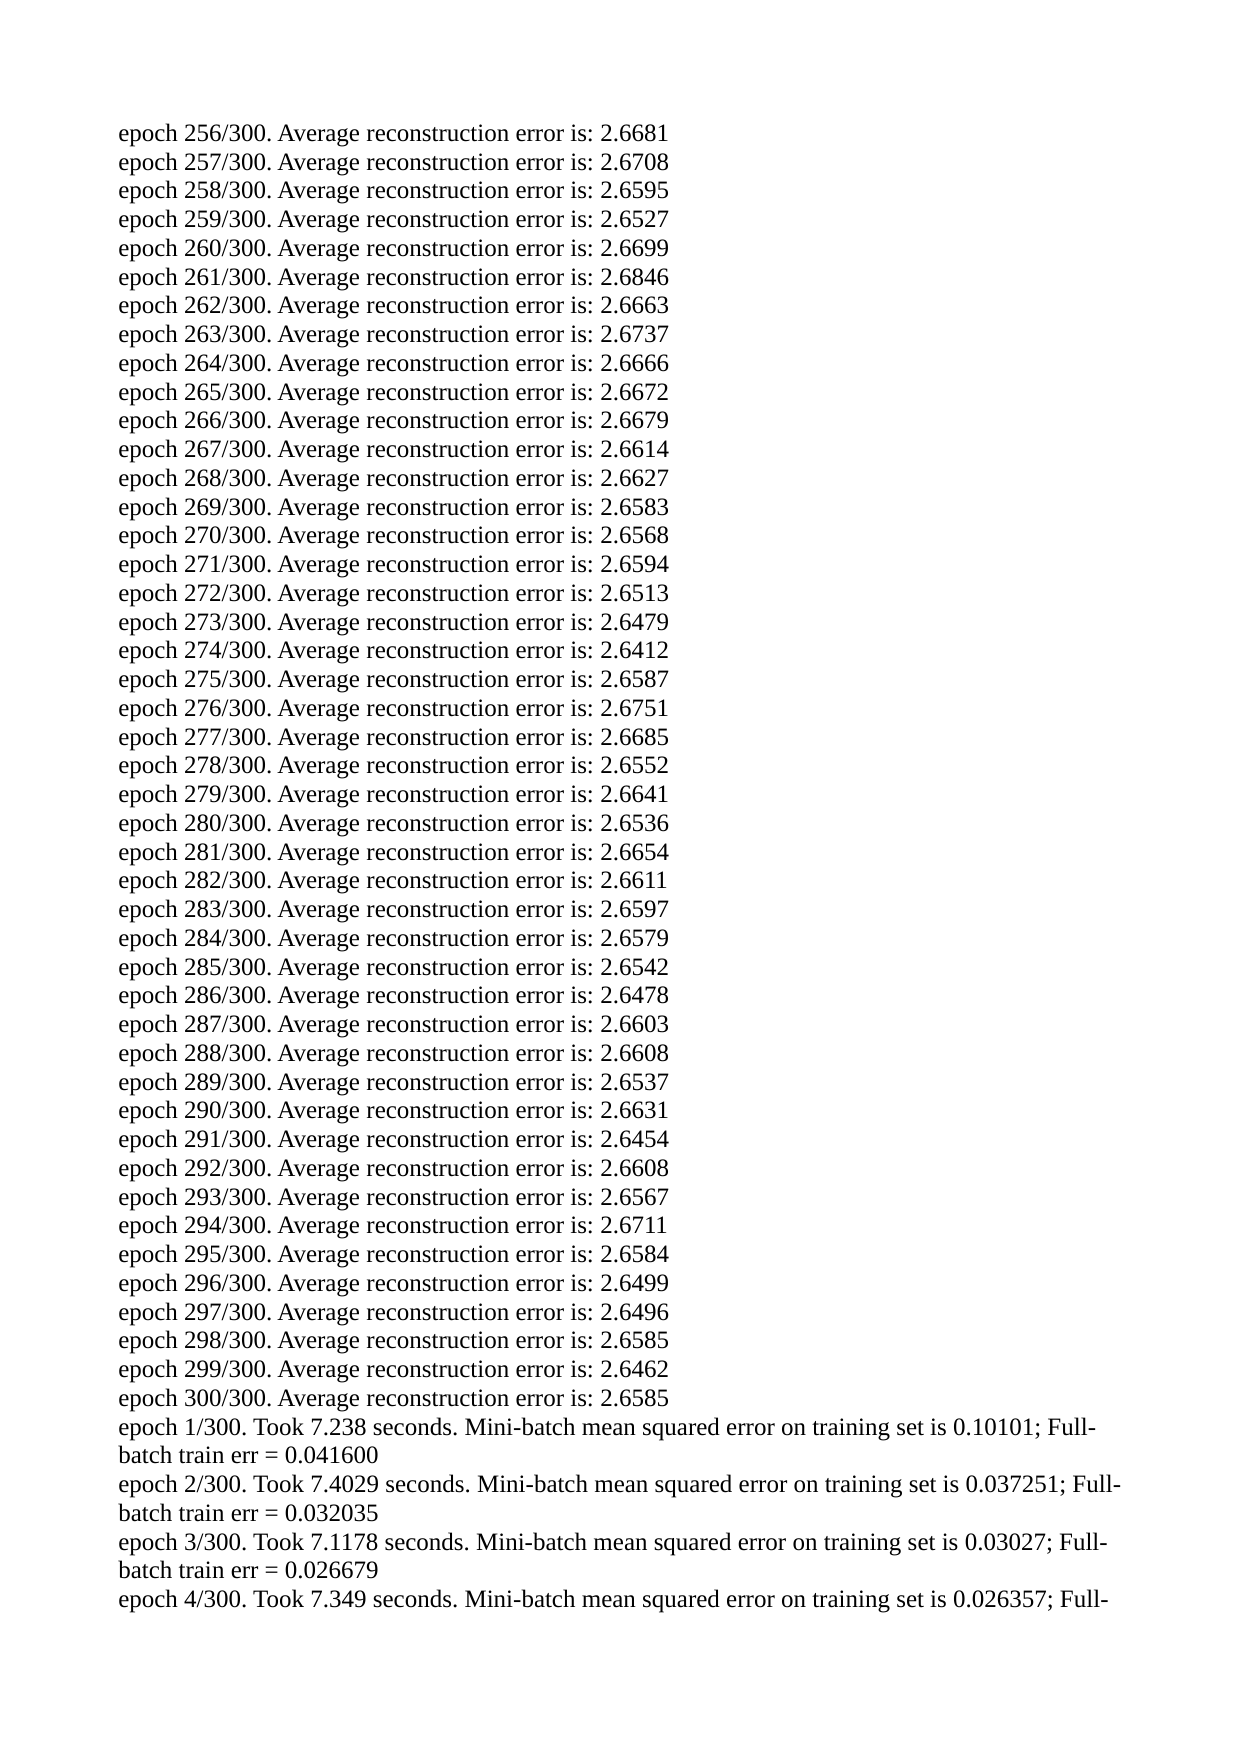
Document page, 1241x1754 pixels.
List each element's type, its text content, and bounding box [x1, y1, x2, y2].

text epoch 261/300. Average reconstruction error is: 2.6846 [118, 262, 1122, 291]
text epoch 283/300. Average reconstruction error is: 2.6597 [118, 894, 1122, 923]
text epoch 270/300. Average reconstruction error is: 2.6568 [118, 521, 1122, 549]
text epoch 268/300. Average reconstruction error is: 2.6627 [118, 463, 1122, 492]
text epoch 298/300. Average reconstruction error is: 2.6585 [118, 1326, 1122, 1354]
text epoch 292/300. Average reconstruction error is: 2.6608 [118, 1153, 1122, 1182]
text epoch 297/300. Average reconstruction error is: 2.6496 [118, 1297, 1122, 1326]
text epoch 258/300. Average reconstruction error is: 2.6595 [118, 176, 1122, 204]
text epoch 3/300. Took 7.1178 seconds. Mini-batch mean squared error on training set is 0.03027; Full-batch train err = 0.026679 [118, 1527, 1122, 1584]
text epoch 1/300. Took 7.238 seconds. Mini-batch mean squared error on training set is 0.10101; Full-batch train err = 0.041600 [118, 1412, 1122, 1469]
text epoch 280/300. Average reconstruction error is: 2.6536 [118, 808, 1122, 837]
text epoch 269/300. Average reconstruction error is: 2.6583 [118, 492, 1122, 521]
text epoch 277/300. Average reconstruction error is: 2.6685 [118, 722, 1122, 751]
text epoch 265/300. Average reconstruction error is: 2.6672 [118, 377, 1122, 406]
text epoch 2/300. Took 7.4029 seconds. Mini-batch mean squared error on training set is 0.037251; Full-batch train err = 0.032035 [118, 1469, 1122, 1527]
text epoch 284/300. Average reconstruction error is: 2.6579 [118, 923, 1122, 952]
text epoch 272/300. Average reconstruction error is: 2.6513 [118, 578, 1122, 607]
text epoch 288/300. Average reconstruction error is: 2.6608 [118, 1038, 1122, 1067]
text epoch 278/300. Average reconstruction error is: 2.6552 [118, 751, 1122, 779]
text epoch 291/300. Average reconstruction error is: 2.6454 [118, 1124, 1122, 1153]
text epoch 282/300. Average reconstruction error is: 2.6611 [118, 866, 1122, 894]
text epoch 4/300. Took 7.349 seconds. Mini-batch mean squared error on training set is 0.026357; Full- [118, 1584, 1122, 1613]
text epoch 260/300. Average reconstruction error is: 2.6699 [118, 233, 1122, 262]
text epoch 290/300. Average reconstruction error is: 2.6631 [118, 1096, 1122, 1124]
text epoch 281/300. Average reconstruction error is: 2.6654 [118, 837, 1122, 866]
text epoch 273/300. Average reconstruction error is: 2.6479 [118, 607, 1122, 636]
text epoch 267/300. Average reconstruction error is: 2.6614 [118, 434, 1122, 463]
text epoch 289/300. Average reconstruction error is: 2.6537 [118, 1067, 1122, 1096]
text epoch 264/300. Average reconstruction error is: 2.6666 [118, 348, 1122, 377]
text epoch 300/300. Average reconstruction error is: 2.6585 [118, 1383, 1122, 1412]
text epoch 259/300. Average reconstruction error is: 2.6527 [118, 204, 1122, 233]
text epoch 279/300. Average reconstruction error is: 2.6641 [118, 779, 1122, 808]
text epoch 287/300. Average reconstruction error is: 2.6603 [118, 1009, 1122, 1038]
text epoch 257/300. Average reconstruction error is: 2.6708 [118, 147, 1122, 176]
text epoch 294/300. Average reconstruction error is: 2.6711 [118, 1211, 1122, 1239]
text epoch 299/300. Average reconstruction error is: 2.6462 [118, 1354, 1122, 1383]
text epoch 263/300. Average reconstruction error is: 2.6737 [118, 319, 1122, 348]
text epoch 271/300. Average reconstruction error is: 2.6594 [118, 549, 1122, 578]
text epoch 276/300. Average reconstruction error is: 2.6751 [118, 693, 1122, 722]
text epoch 256/300. Average reconstruction error is: 2.6681 [118, 118, 1122, 147]
text epoch 295/300. Average reconstruction error is: 2.6584 [118, 1239, 1122, 1268]
text epoch 286/300. Average reconstruction error is: 2.6478 [118, 981, 1122, 1009]
text epoch 285/300. Average reconstruction error is: 2.6542 [118, 952, 1122, 981]
text epoch 262/300. Average reconstruction error is: 2.6663 [118, 291, 1122, 319]
text epoch 275/300. Average reconstruction error is: 2.6587 [118, 664, 1122, 693]
text epoch 293/300. Average reconstruction error is: 2.6567 [118, 1182, 1122, 1211]
text epoch 274/300. Average reconstruction error is: 2.6412 [118, 636, 1122, 664]
text epoch 266/300. Average reconstruction error is: 2.6679 [118, 406, 1122, 434]
text epoch 296/300. Average reconstruction error is: 2.6499 [118, 1268, 1122, 1297]
